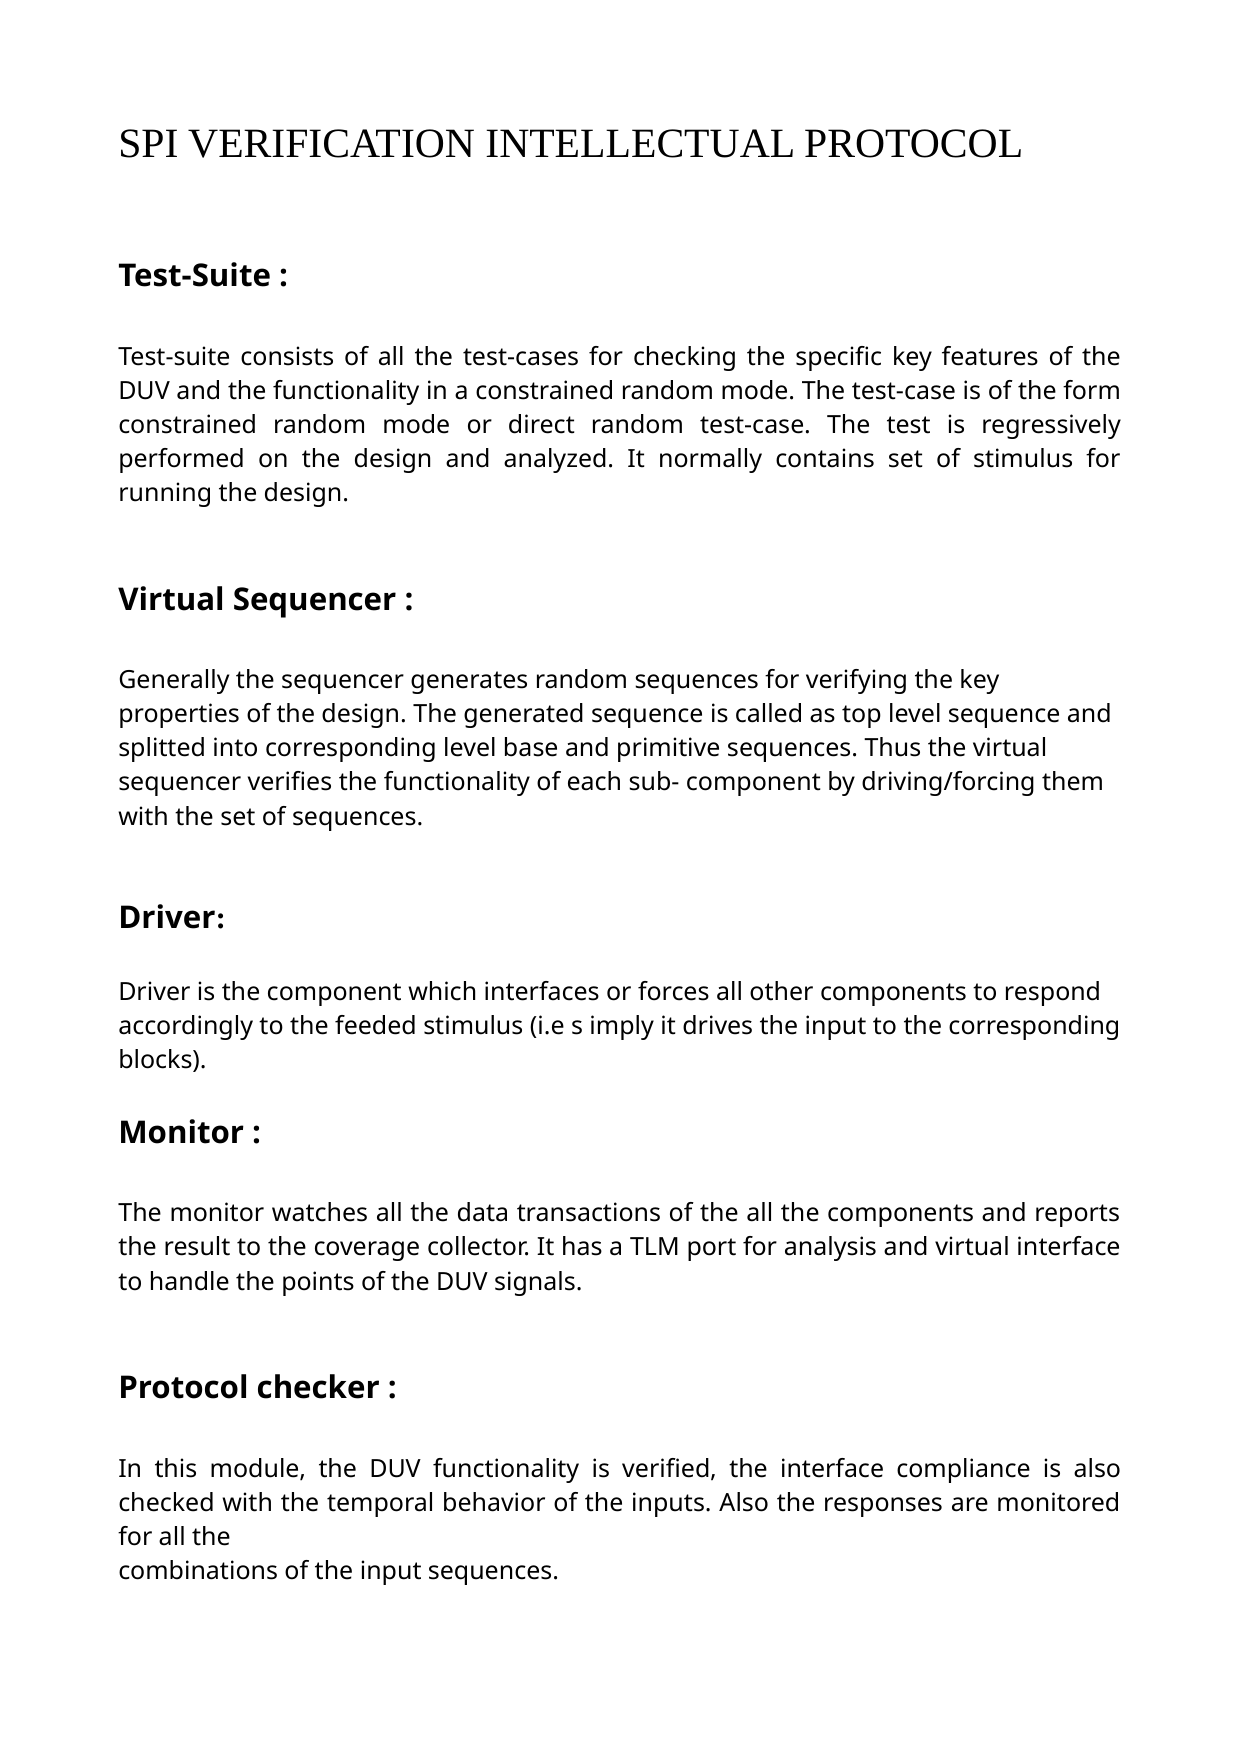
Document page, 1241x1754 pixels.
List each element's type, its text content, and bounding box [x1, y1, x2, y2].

text Driver: [118, 895, 1122, 938]
text Test-suite consists of all the test-cases for checking the specific key features of the DUV and the functionality in a constrained random mode. The test-case is of the form constrained random mode or direct random test-case. The test is regressively performed on the design and analyzed. It normally contains set of stimulus for running the design. [118, 338, 1122, 508]
text Virtual Sequencer : [118, 577, 1122, 619]
text In this module, the DUV functionality is verified, the interface compliance is also checked with the temporal behavior of the inputs. Also the responses are monitored for all the [118, 1451, 1122, 1553]
text Generally the sequencer generates random sequences for verifying the key properties of the design. The generated sequence is called as top level sequence and splitted into corresponding level base and primitive sequences. Thus the virtual sequencer verifies the functionality of each sub- component by driving/forcing them with the set of sequences. [118, 662, 1122, 832]
text Monitor : [118, 1110, 1122, 1152]
text The monitor watches all the data transactions of the all the components and reports the result to the coverage collector. It has a TLM port for analysis and virtual interface to handle the points of the DUV signals. [118, 1195, 1122, 1297]
text Driver is the component which interfaces or forces all other components to respond accordingly to the feeded stimulus (i.e s imply it drives the input to the corresponding blocks). [118, 973, 1122, 1076]
text combinations of the input sequences. [118, 1553, 1122, 1587]
text Test-Suite : [118, 253, 1122, 296]
text Protocol checker : [118, 1365, 1122, 1408]
